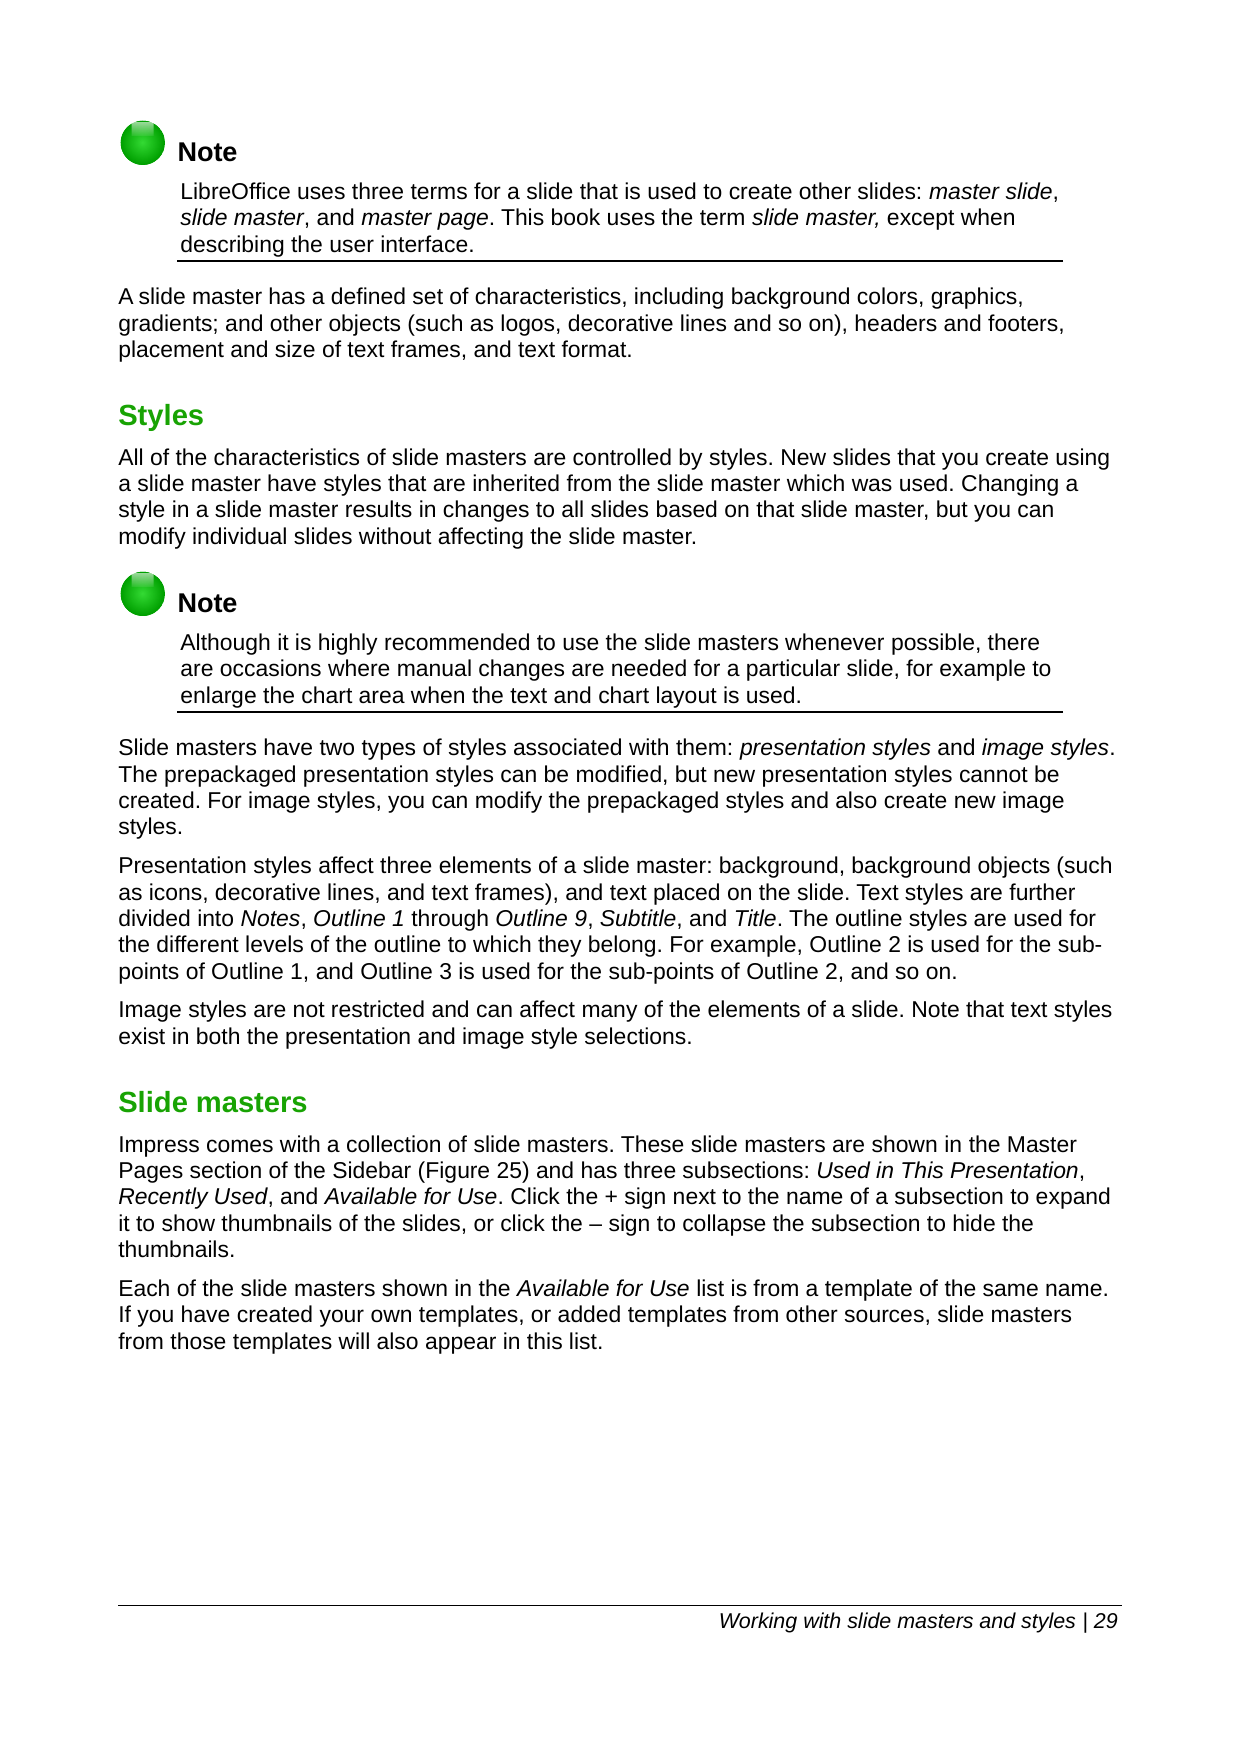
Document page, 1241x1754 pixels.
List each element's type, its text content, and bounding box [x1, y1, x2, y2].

subtitle Slide masters [118, 1085, 1122, 1119]
text Each of the slide masters shown in the Available for Use list is from a template of the same name. If you have created your own templates, or added templates from other sources, slide masters from those templates will also appear in this list. [118, 1275, 1122, 1354]
text All of the characteristics of slide masters are controlled by styles. New slides that you create using a slide master have styles that are inherited from the slide master which was used. Changing a style in a slide master results in changes to all slides based on that slide master, but you can modify individual slides without affecting the slide master. [118, 444, 1122, 549]
text A slide master has a defined set of characteristics, including background colors, graphics, gradients; and other objects (such as logos, decorative lines and so on), headers and footers, placement and size of text frames, and text format. [118, 283, 1122, 362]
text Although it is highly recommended to use the slide masters whenever possible, there are occasions where manual changes are needed for a particular slide, for example to enlarge the chart area when the text and chart layout is used. [177, 626, 1063, 711]
subtitle Note [118, 118, 1122, 167]
text Slide masters have two types of styles associated with them: presentation styles and image styles. The prepackaged presentation styles can be modified, but new presentation styles cannot be created. For image styles, you can modify the prepackaged styles and also create new image styles. [118, 734, 1122, 840]
text Presentation styles affect three elements of a slide master: background, background objects (such as icons, decorative lines, and text frames), and text placed on the slide. Text styles are further divided into Notes, Outline 1 through Outline 9, Subtitle, and Title. The outline styles are used for the different levels of the outline to which they belong. For example, Outline 2 is used for the sub-points of Outline 1, and Outline 3 is used for the sub-points of Outline 2, and so on. [118, 852, 1122, 984]
text Image styles are not restricted and can affect many of the elements of a slide. Note that text styles exist in both the presentation and image style selections. [118, 996, 1122, 1049]
subtitle Styles [118, 398, 1122, 432]
text LibreOffice uses three terms for a slide that is used to create other slides: master slide, slide master, and master page. This book uses the term slide master, except when describing the user interface. [177, 175, 1063, 260]
text Impress comes with a collection of slide masters. These slide masters are shown in the Master Pages section of the Sidebar (Figure 25) and has three subsections: Used in This Presentation, Recently Used, and Available for Use. Click the + sign next to the name of a subsection to expand it to show thumbnails of the slides, or click the – sign to collapse the subsection to hide the thumbnails. [118, 1131, 1122, 1262]
subtitle Note [118, 569, 1122, 618]
